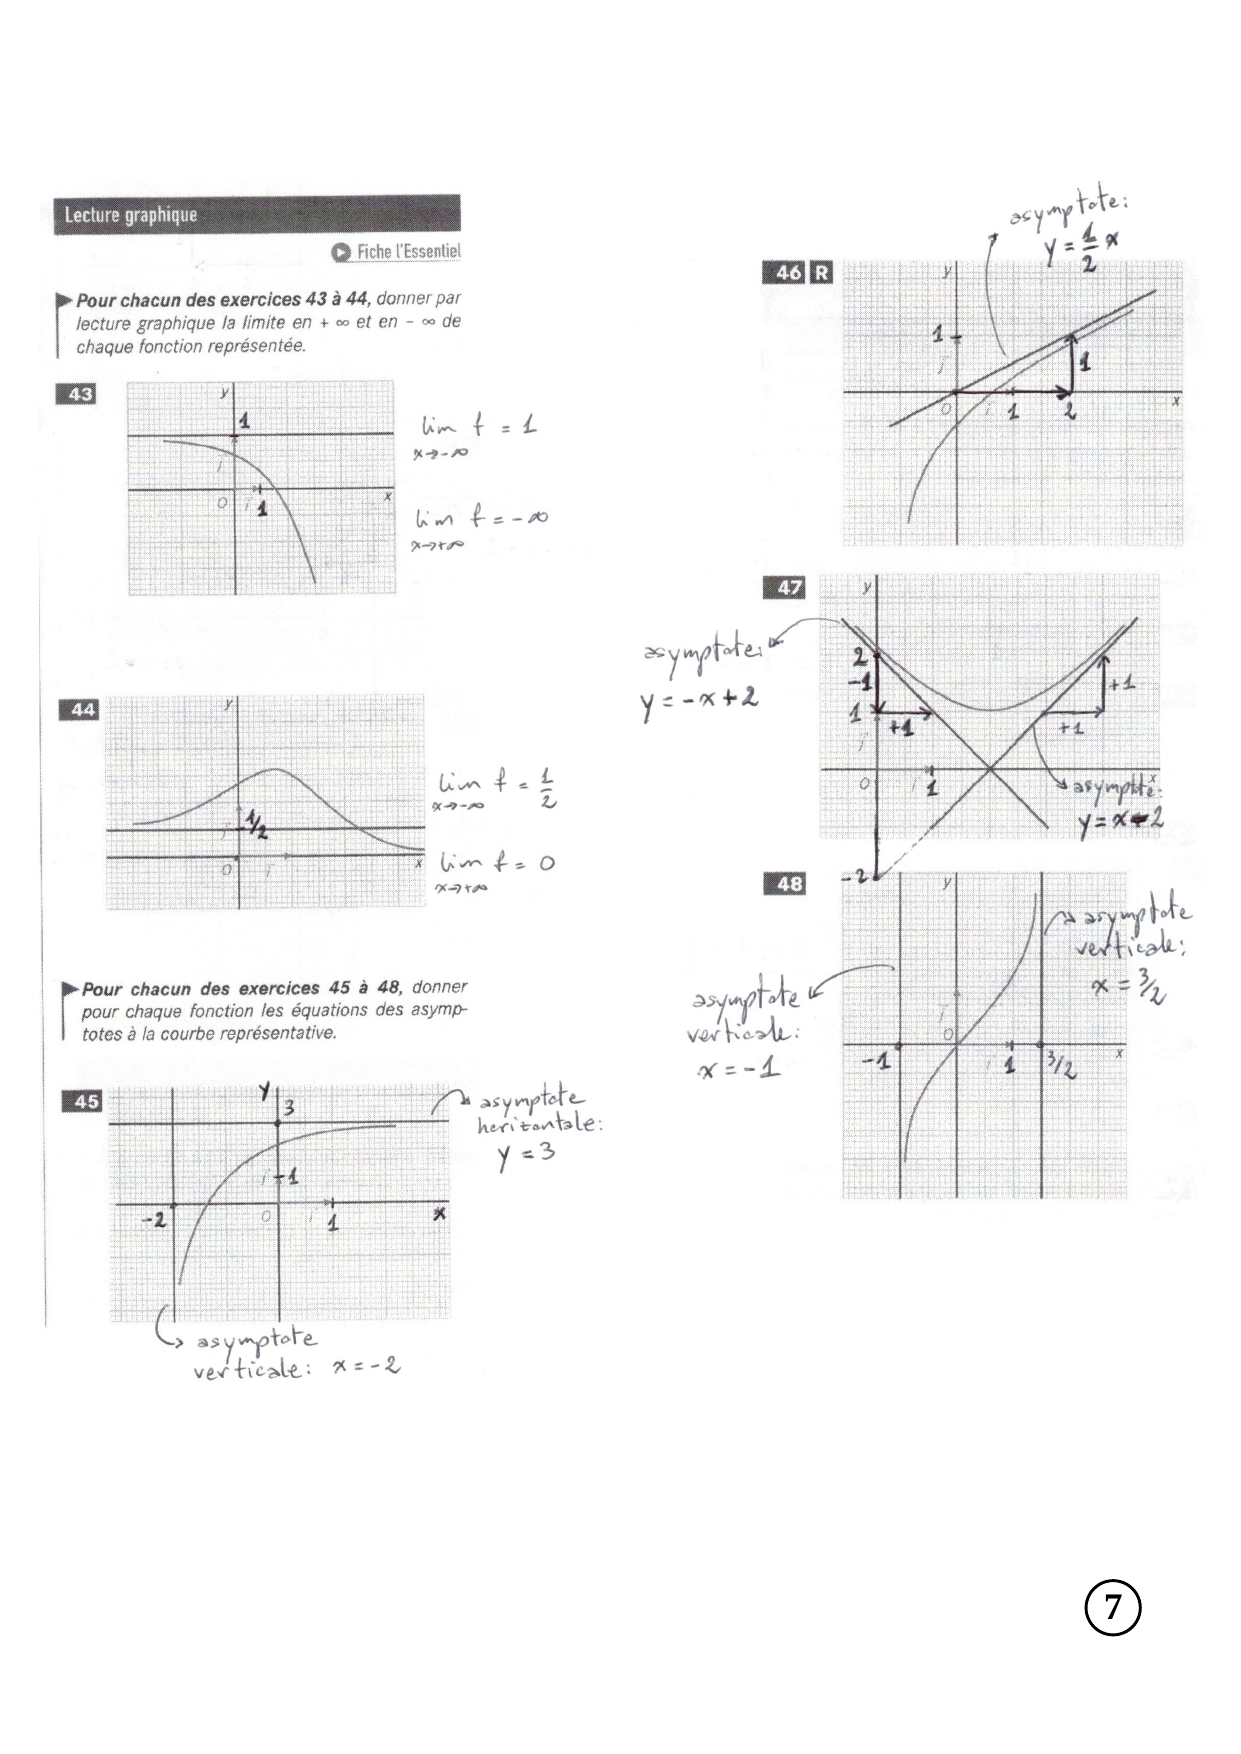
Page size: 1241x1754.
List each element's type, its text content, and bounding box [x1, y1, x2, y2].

text [118, 1584, 1095, 1627]
text 7 [1088, 1584, 1122, 1627]
